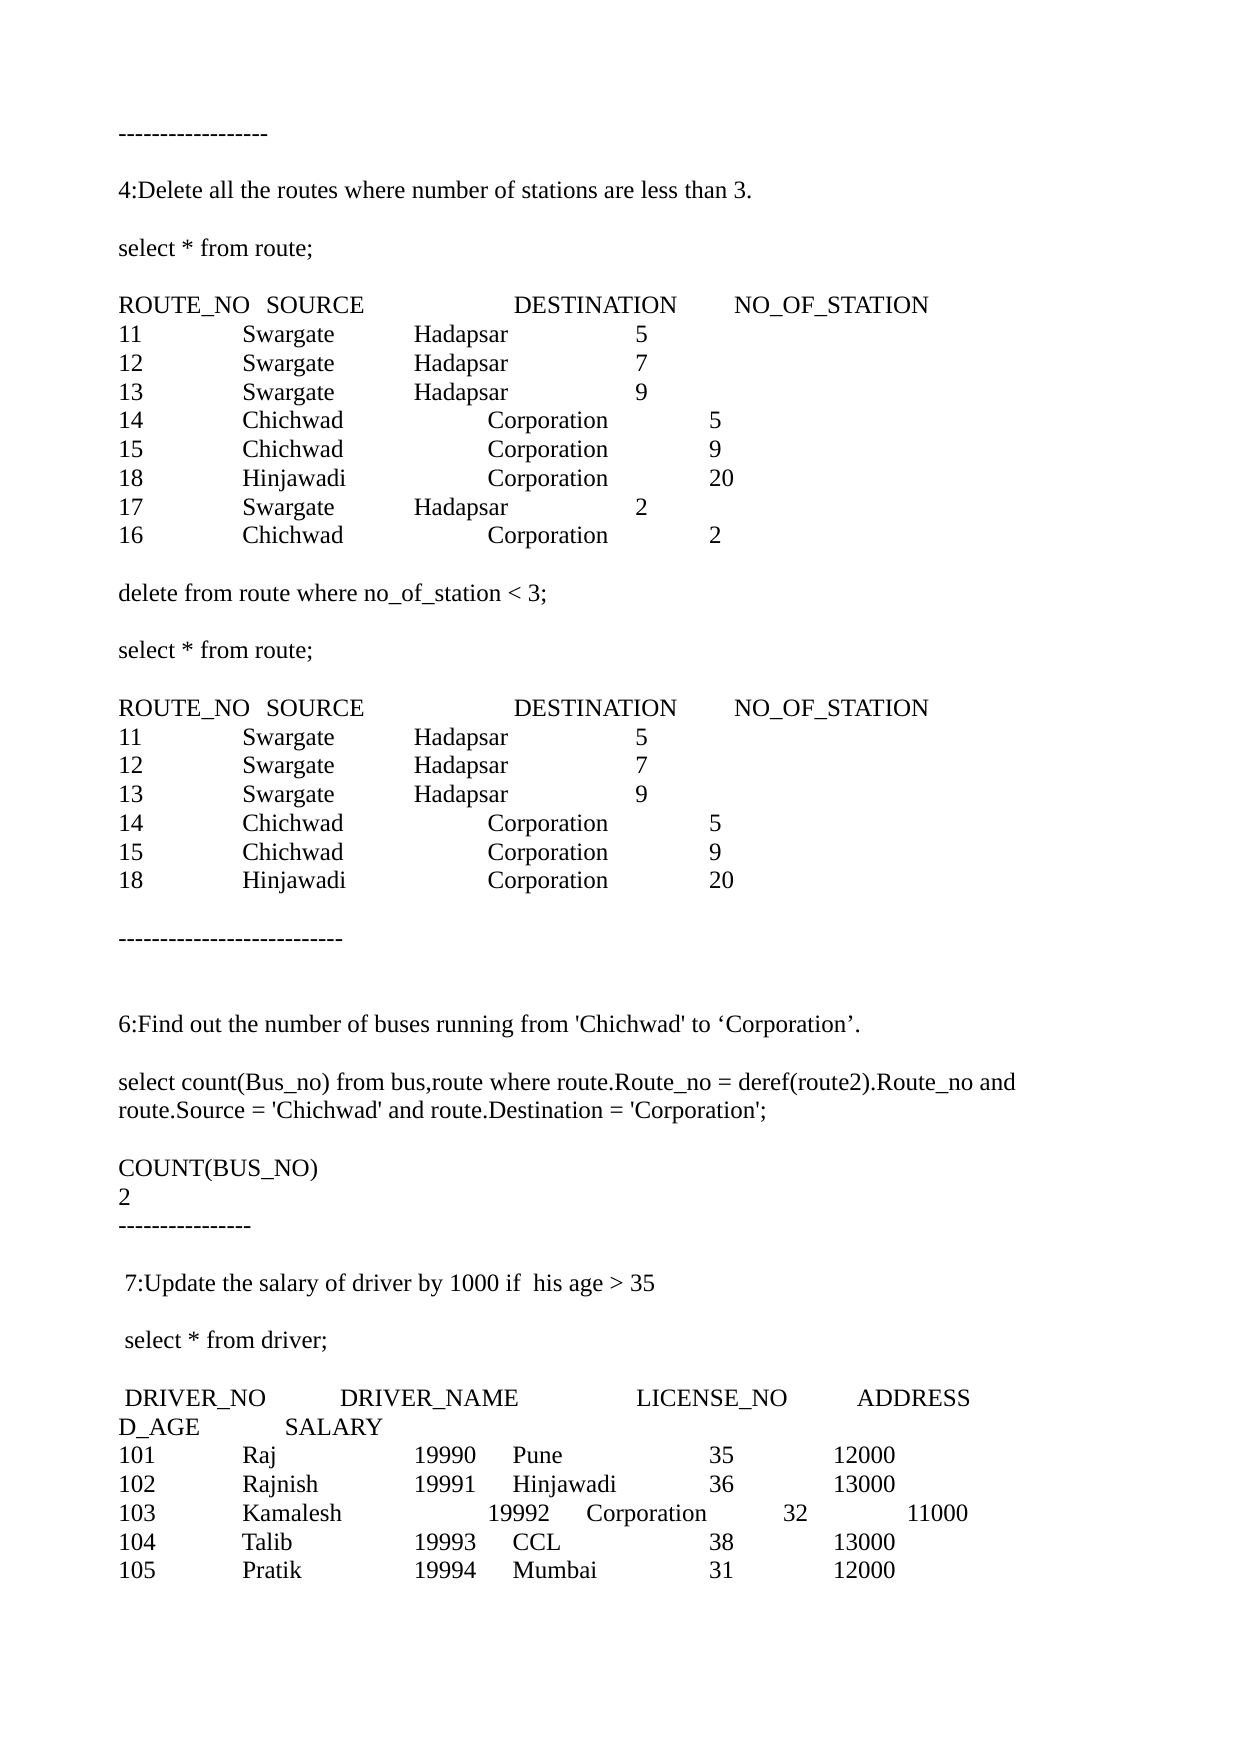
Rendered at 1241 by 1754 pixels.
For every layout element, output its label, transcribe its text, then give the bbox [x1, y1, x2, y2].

text 18 Hinjawadi Corporation 20 [118, 463, 1122, 492]
text 6:Find out the number of buses running from 'Chichwad' to ‘Corporation’. [118, 1009, 1122, 1038]
text 13 Swargate Hadapsar 9 [118, 779, 1122, 808]
text ------------------ [118, 118, 1122, 147]
text 15 Chichwad Corporation 9 [118, 837, 1122, 866]
text 102 Rajnish 19991 Hinjawadi 36 13000 [118, 1469, 1122, 1498]
text 105 Pratik 19994 Mumbai 31 12000 [118, 1556, 1122, 1584]
text 11 Swargate Hadapsar 5 [118, 319, 1122, 348]
text COUNT(BUS_NO) [118, 1153, 1122, 1182]
text ROUTE_NO SOURCE DESTINATION NO_OF_STATION [118, 291, 1122, 319]
text --------------------------- [118, 923, 1122, 952]
text select * from driver; [118, 1326, 1122, 1354]
text select count(Bus_no) from bus,route where route.Route_no = deref(route2).Route_no and route.Source = 'Chichwad' and route.Destination = 'Corporation'; [118, 1067, 1122, 1124]
text 16 Chichwad Corporation 2 [118, 521, 1122, 549]
text 7:Update the salary of driver by 1000 if his age > 35 [118, 1268, 1122, 1297]
text select * from route; [118, 233, 1122, 262]
text 103 Kamalesh 19992 Corporation 32 11000 [118, 1498, 1122, 1527]
text 15 Chichwad Corporation 9 [118, 434, 1122, 463]
text ---------------- [118, 1211, 1122, 1239]
text 17 Swargate Hadapsar 2 [118, 492, 1122, 521]
text DRIVER_NO DRIVER_NAME LICENSE_NO ADDRESS D_AGE SALARY [118, 1383, 1122, 1441]
text 14 Chichwad Corporation 5 [118, 808, 1122, 837]
text 12 Swargate Hadapsar 7 [118, 348, 1122, 377]
text ROUTE_NO SOURCE DESTINATION NO_OF_STATION [118, 693, 1122, 722]
text 18 Hinjawadi Corporation 20 [118, 866, 1122, 894]
text select * from route; [118, 636, 1122, 664]
text 11 Swargate Hadapsar 5 [118, 722, 1122, 751]
text delete from route where no_of_station < 3; [118, 578, 1122, 607]
text 12 Swargate Hadapsar 7 [118, 751, 1122, 779]
text 104 Talib 19993 CCL 38 13000 [118, 1527, 1122, 1556]
text 4:Delete all the routes where number of stations are less than 3. [118, 176, 1122, 204]
text 13 Swargate Hadapsar 9 [118, 377, 1122, 406]
text 14 Chichwad Corporation 5 [118, 406, 1122, 434]
text 101 Raj 19990 Pune 35 12000 [118, 1441, 1122, 1469]
text 2 [118, 1182, 1122, 1211]
